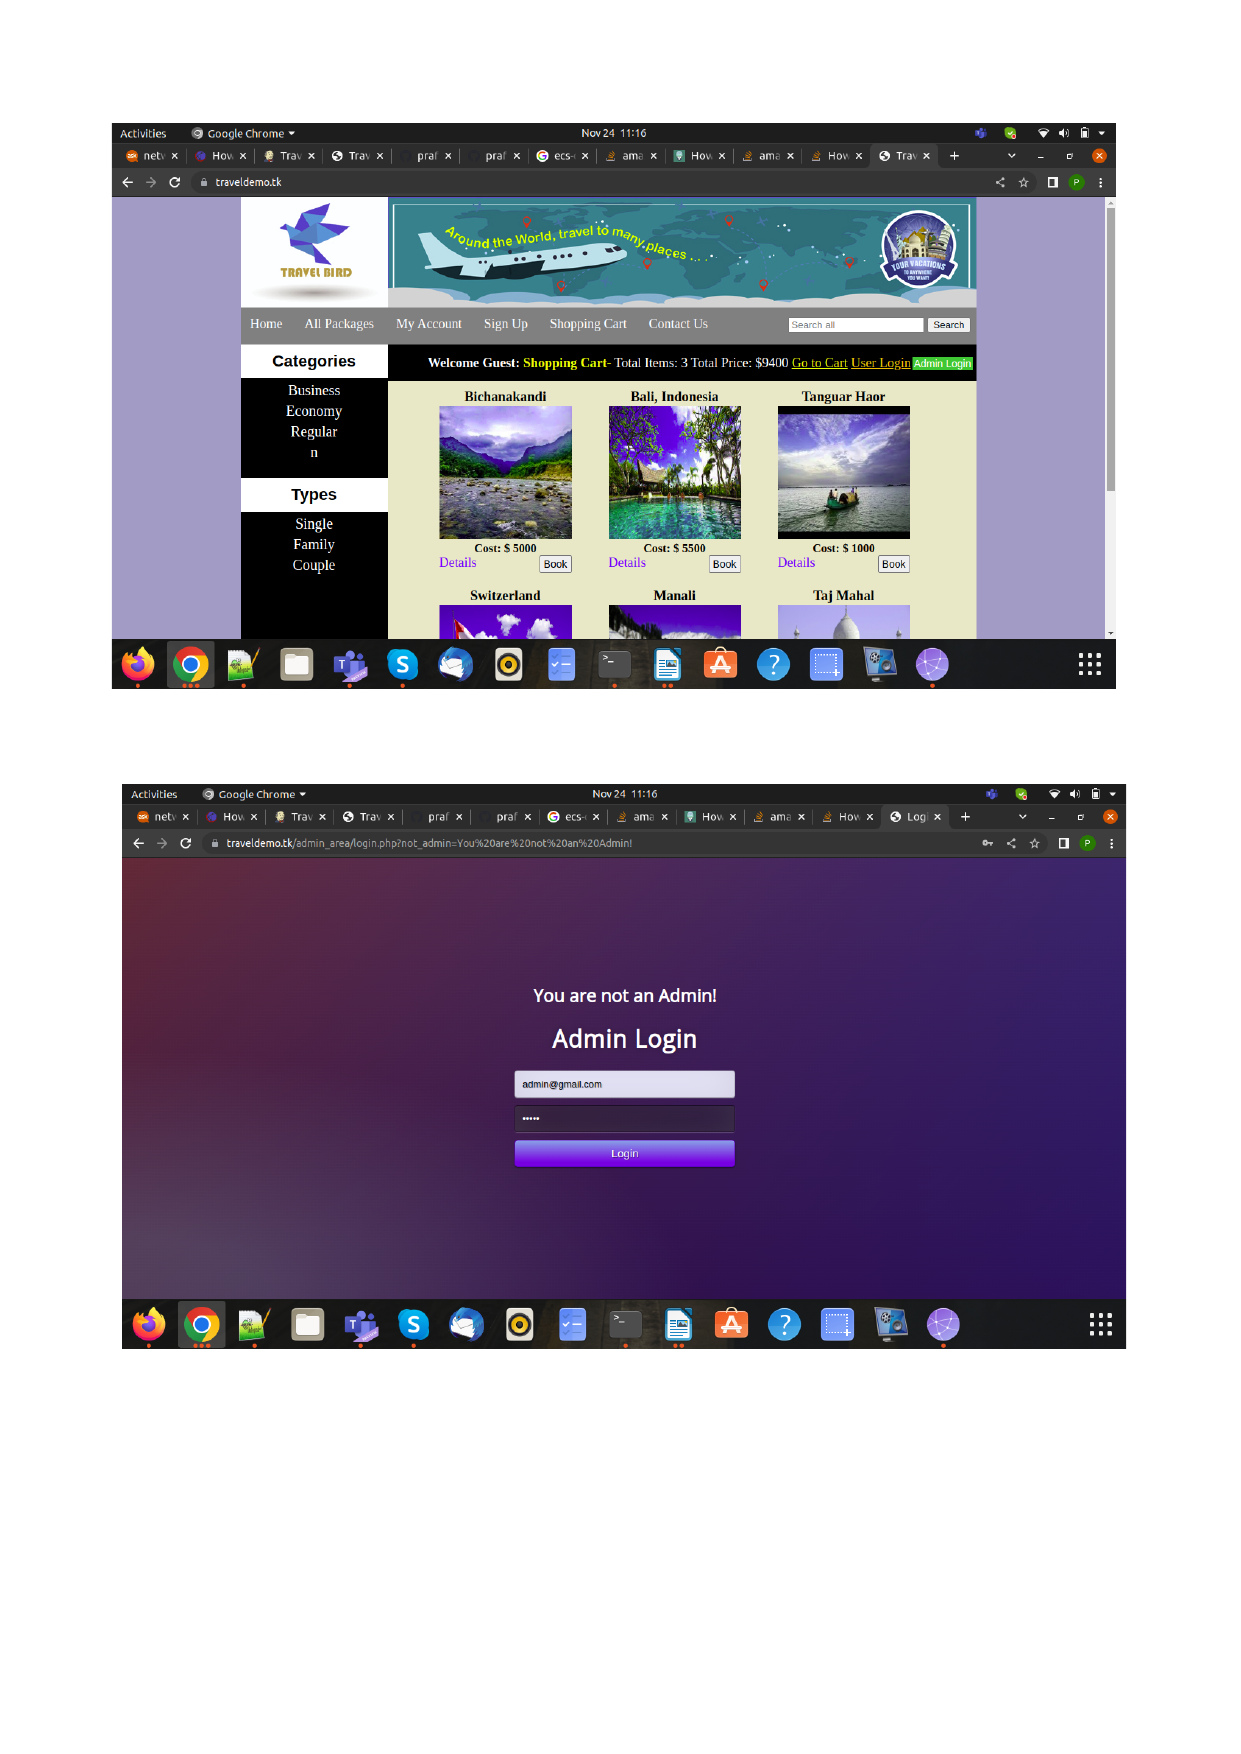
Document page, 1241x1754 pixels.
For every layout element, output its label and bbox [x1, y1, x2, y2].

picture [111, 123, 1116, 689]
picture [122, 784, 1127, 1349]
